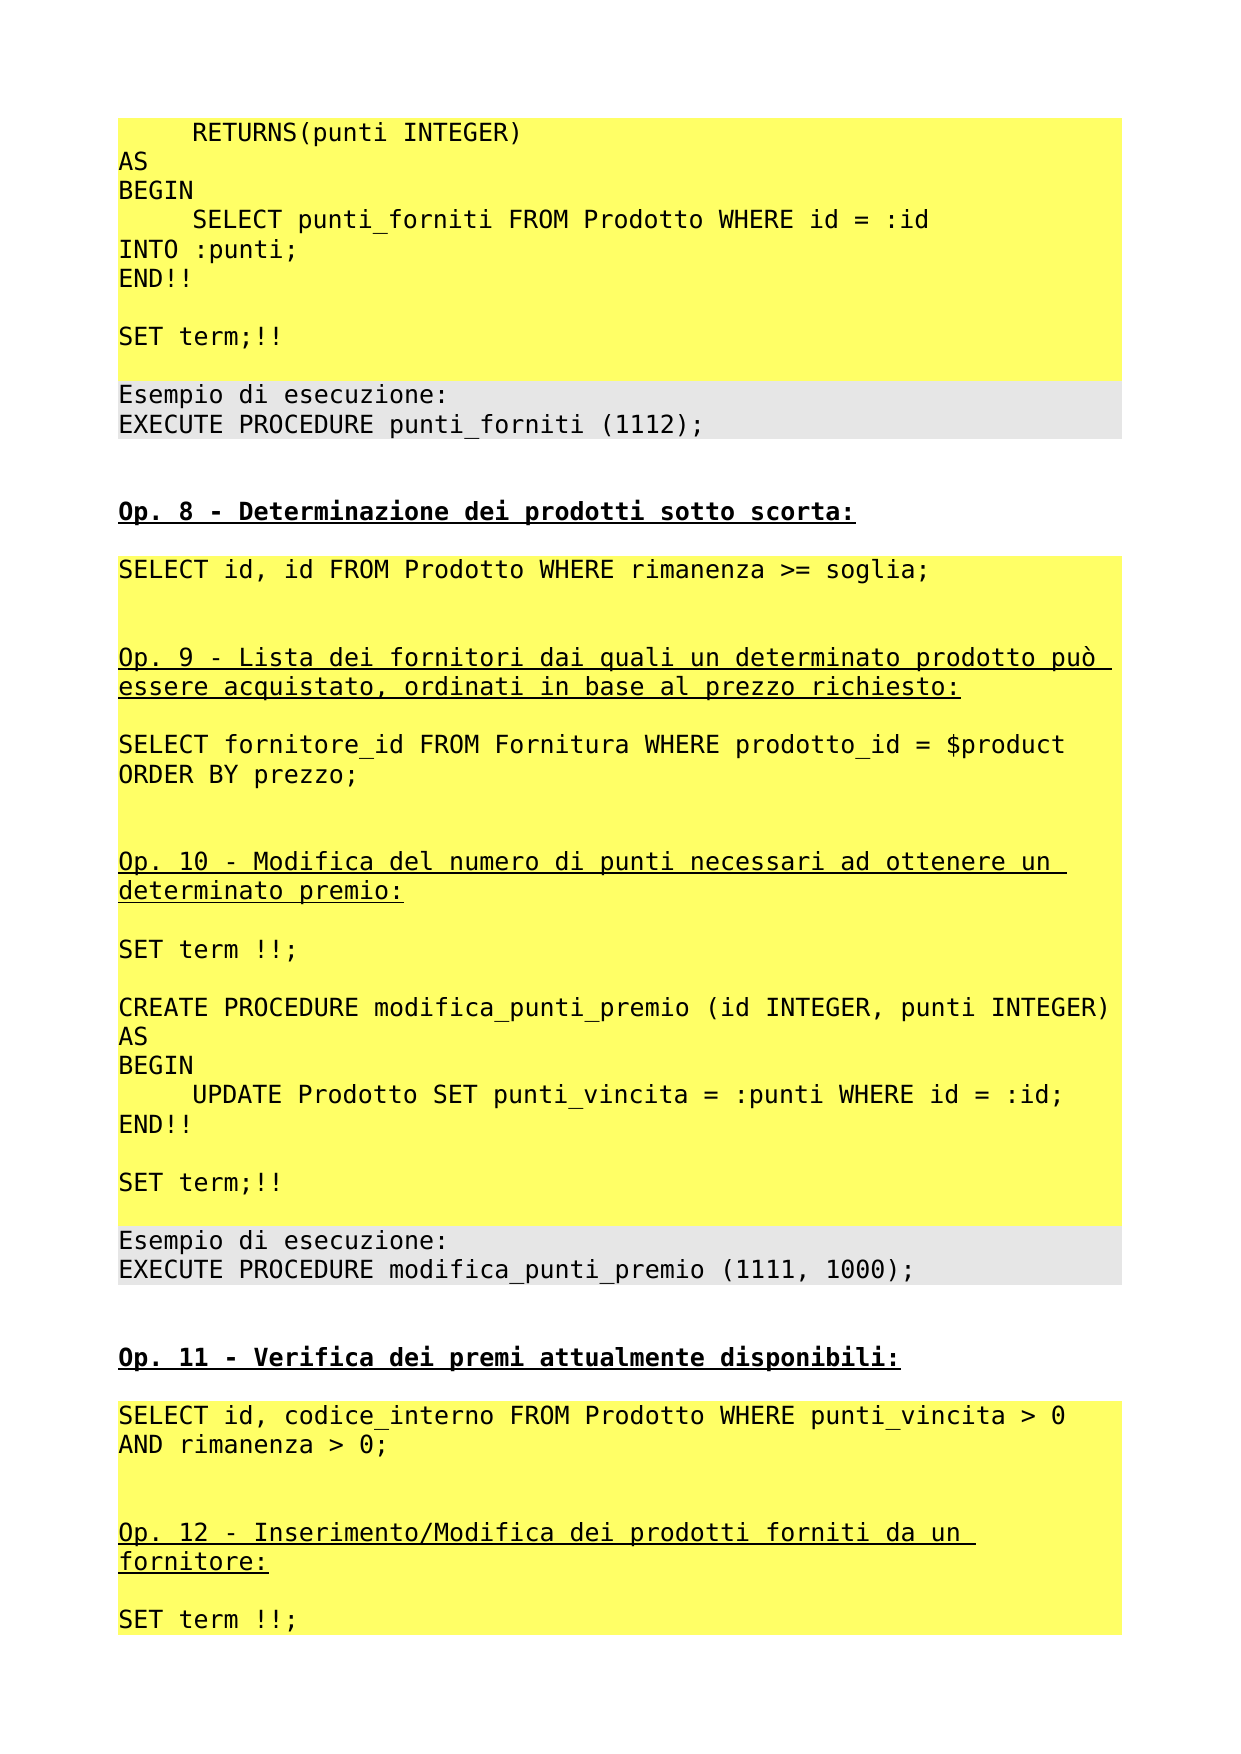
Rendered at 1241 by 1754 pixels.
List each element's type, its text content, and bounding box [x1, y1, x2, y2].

text END!! [118, 1110, 1122, 1139]
text SELECT id, id FROM Prodotto WHERE rimanenza >= soglia; [118, 556, 1122, 585]
text AS [118, 1022, 1122, 1051]
text UPDATE Prodotto SET punti_vincita = :punti WHERE id = :id; [118, 1081, 1122, 1110]
text SET term;!! [118, 322, 1122, 351]
text SELECT punti_forniti FROM Prodotto WHERE id = :id INTO :punti; [118, 206, 1122, 264]
text BEGIN [118, 1051, 1122, 1081]
text Esempio di esecuzione: [118, 1226, 1122, 1256]
text Op. 12 - Inserimento/Modifica dei prodotti forniti da un fornitore: [118, 1518, 1122, 1576]
text RETURNS(punti INTEGER) [118, 118, 1122, 147]
text Op. 11 - Verifica dei premi attualmente disponibili: [118, 1343, 1122, 1372]
text Op. 10 - Modifica del numero di punti necessari ad ottenere un determinato premio: [118, 847, 1122, 906]
text SET term !!; [118, 1606, 1122, 1635]
text AS [118, 147, 1122, 176]
text EXECUTE PROCEDURE modifica_punti_premio (1111, 1000); [118, 1256, 1122, 1285]
text SET term;!! [118, 1168, 1122, 1197]
text Esempio di esecuzione: [118, 381, 1122, 410]
text Op. 8 - Determinazione dei prodotti sotto scorta: [118, 497, 1122, 526]
text BEGIN [118, 176, 1122, 206]
text END!! [118, 264, 1122, 293]
text Op. 9 - Lista dei fornitori dai quali un determinato prodotto può essere acquistato, ordinati in base al prezzo richiesto: [118, 643, 1122, 701]
text EXECUTE PROCEDURE punti_forniti (1112); [118, 410, 1122, 439]
text SELECT id, codice_interno FROM Prodotto WHERE punti_vincita > 0 AND rimanenza > 0; [118, 1401, 1122, 1460]
text SELECT fornitore_id FROM Fornitura WHERE prodotto_id = $product ORDER BY prezzo; [118, 731, 1122, 789]
text SET term !!; [118, 935, 1122, 964]
text CREATE PROCEDURE modifica_punti_premio (id INTEGER, punti INTEGER) [118, 993, 1122, 1022]
